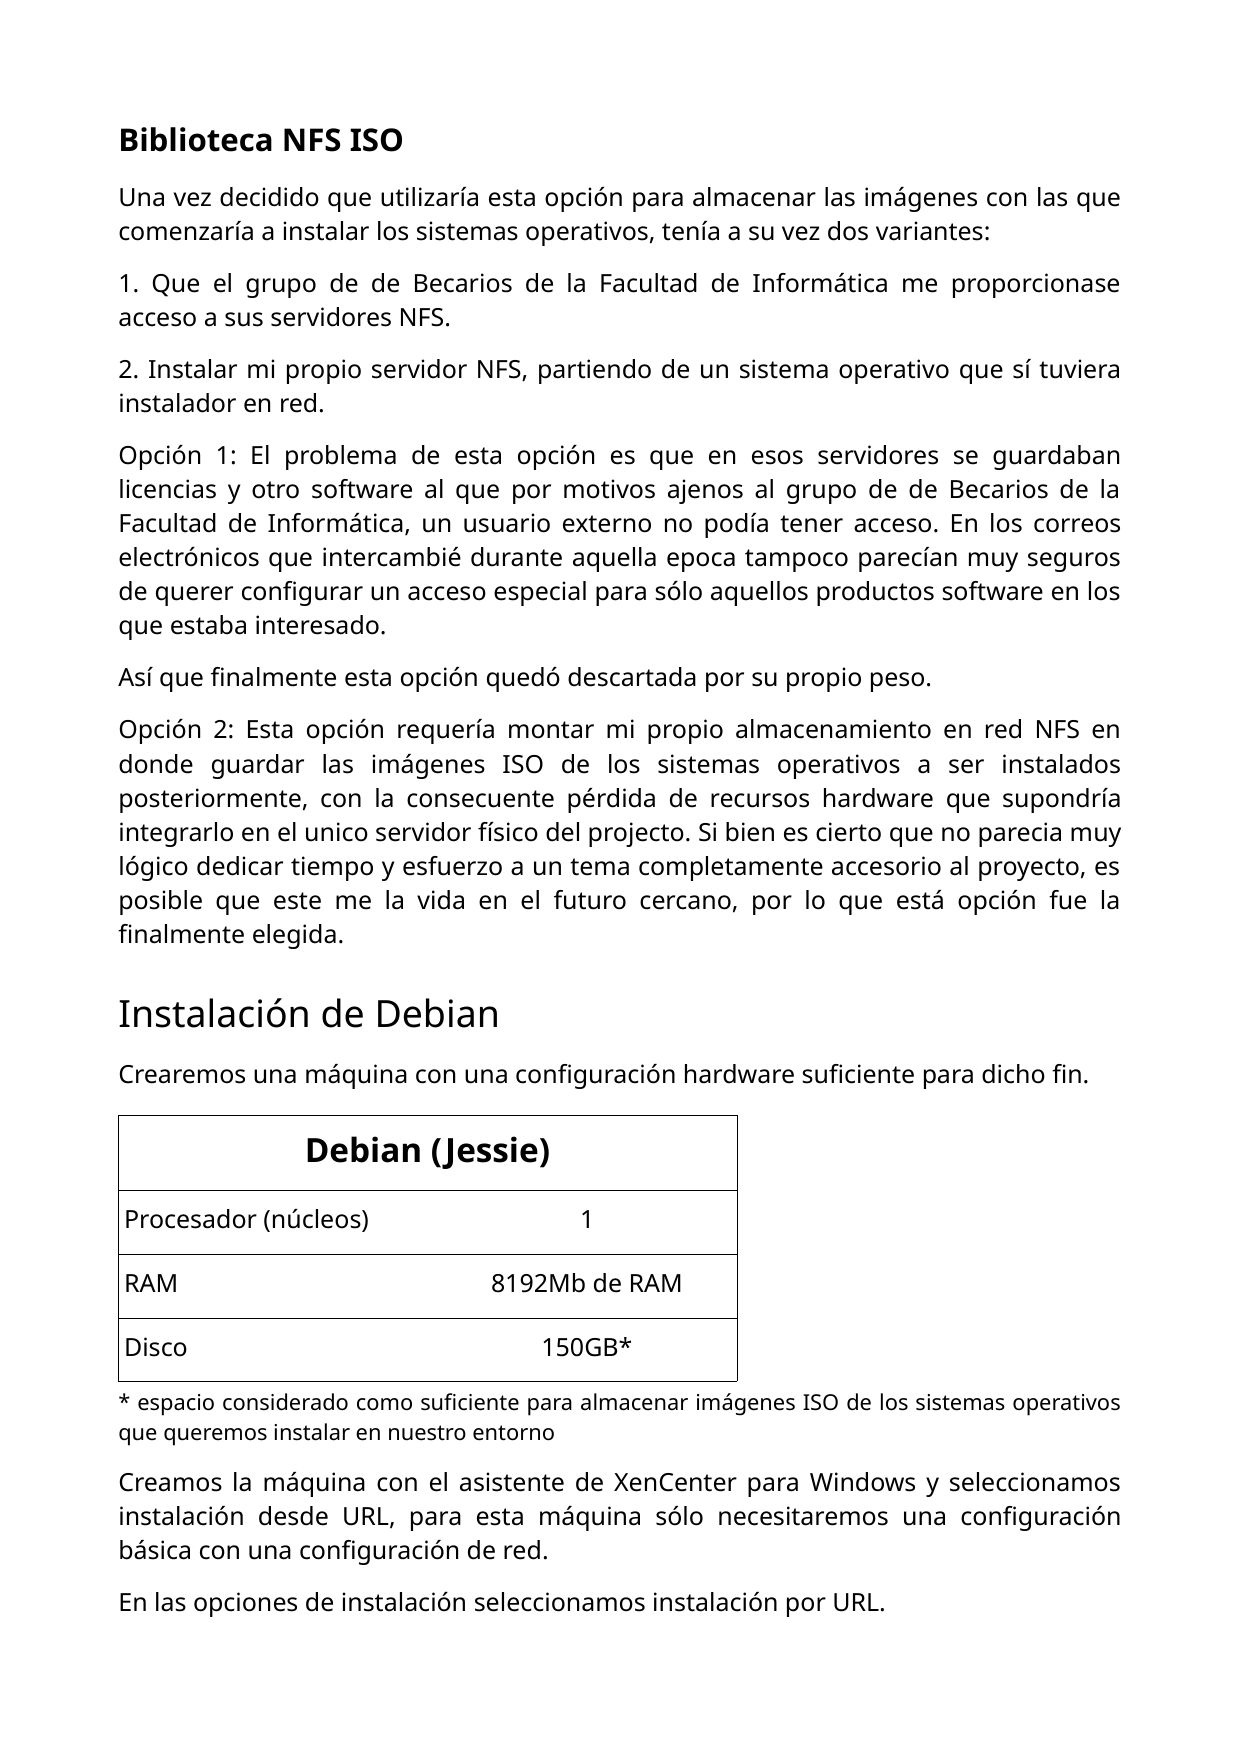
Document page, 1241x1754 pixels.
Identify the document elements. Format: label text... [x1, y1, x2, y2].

table_cell Disco [119, 1319, 437, 1381]
table_cell 150GB* [437, 1319, 737, 1381]
subtitle Instalación de Debian [118, 988, 1122, 1039]
table_cell Procesador (núcleos) [119, 1191, 437, 1254]
text * espacio considerado como suficiente para almacenar imágenes ISO de los sistemas operativos que queremos instalar en nuestro entorno [118, 1387, 1122, 1447]
table_cell 1 [437, 1191, 737, 1254]
table_cell RAM [119, 1255, 437, 1317]
text Así que finalmente esta opción quedó descartada por su propio peso. [118, 660, 1122, 694]
text Creamos la máquina con el asistente de XenCenter para Windows y seleccionamos instalación desde URL, para esta máquina sólo necesitaremos una configuración básica con una configuración de red. [118, 1465, 1122, 1567]
subtitle Biblioteca NFS ISO [118, 118, 1122, 161]
text Opción 1: El problema de esta opción es que en esos servidores se guardaban licencias y otro software al que por motivos ajenos al grupo de de Becarios de la Facultad de Informática, un usuario externo no podía tener acceso. En los correos electrónicos que intercambié durante aquella epoca tampoco parecían muy seguros de querer configurar un acceso especial para sólo aquellos productos software en los que estaba interesado. [118, 438, 1122, 642]
text Crearemos una máquina con una configuración hardware suficiente para dicho fin. [118, 1057, 1122, 1091]
table_cell 8192Mb de RAM [437, 1255, 737, 1317]
text En las opciones de instalación seleccionamos instalación por URL. [118, 1585, 1122, 1619]
table_header Debian (Jessie) [119, 1116, 737, 1190]
text 2. Instalar mi propio servidor NFS, partiendo de un sistema operativo que sí tuviera instalador en red. [118, 352, 1122, 420]
text Una vez decidido que utilizaría esta opción para almacenar las imágenes con las que comenzaría a instalar los sistemas operativos, tenía a su vez dos variantes: [118, 179, 1122, 247]
text 1. Que el grupo de de Becarios de la Facultad de Informática me proporcionase acceso a sus servidores NFS. [118, 265, 1122, 333]
text Opción 2: Esta opción requería montar mi propio almacenamiento en red NFS en donde guardar las imágenes ISO de los sistemas operativos a ser instalados posteriormente, con la consecuente pérdida de recursos hardware que supondría integrarlo en el unico servidor físico del projecto. Si bien es cierto que no parecia muy lógico dedicar tiempo y esfuerzo a un tema completamente accesorio al proyecto, es posible que este me la vida en el futuro cercano, por lo que está opción fue la finalmente elegida. [118, 712, 1122, 951]
